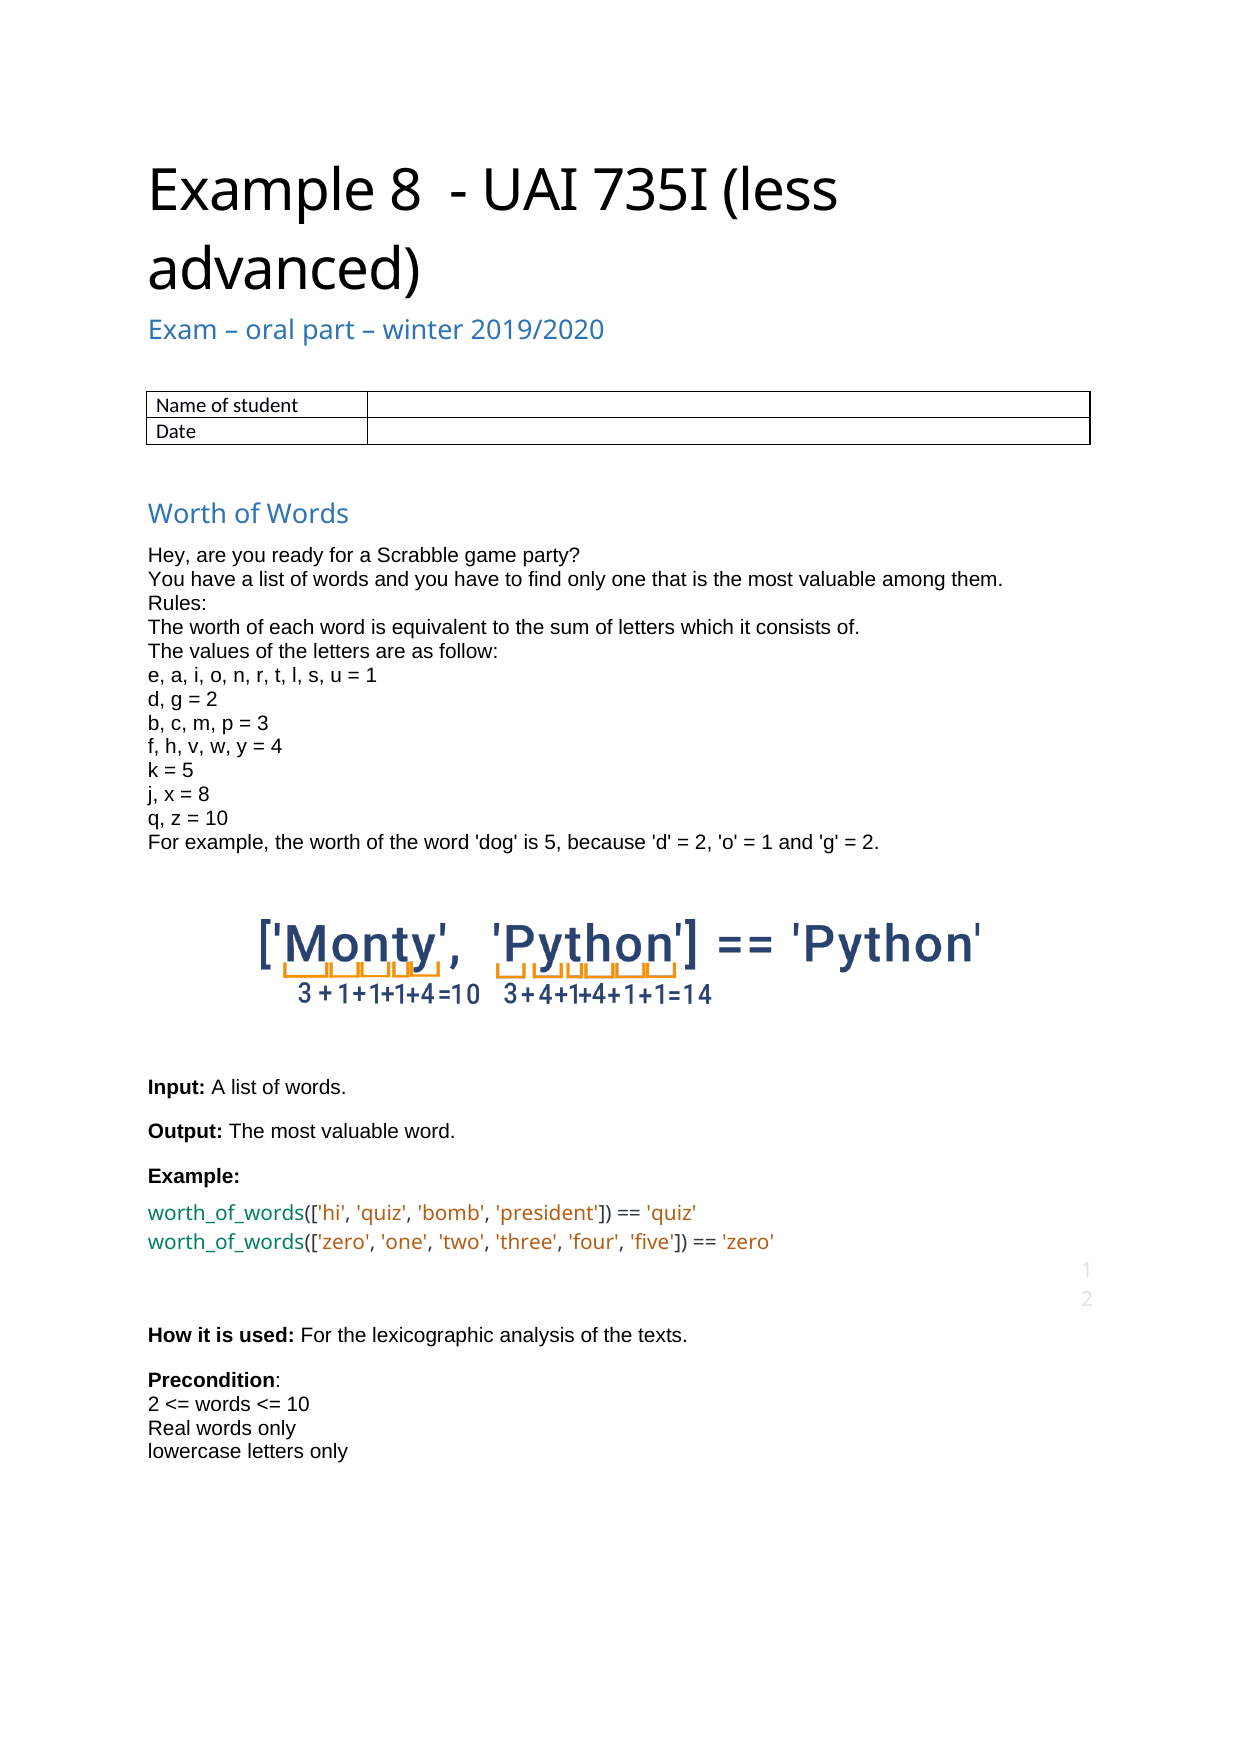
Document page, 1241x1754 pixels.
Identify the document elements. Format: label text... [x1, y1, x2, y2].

table_cell Date [147, 418, 156, 444]
text Output: The most valuable word. [148, 1119, 1093, 1143]
subtitle Exam – oral part – winter 2019/2020 [148, 311, 1093, 348]
text worth_of_words(['zero', 'one', 'two', 'three', 'four', 'five']) == 'zero' [148, 1227, 1093, 1255]
subtitle Worth of Words [148, 494, 1093, 531]
text Input: A list of words. [148, 1074, 1093, 1098]
text 1 [148, 1255, 1093, 1284]
text 2 [148, 1284, 1093, 1312]
text How it is used: For the lexicographic analysis of the texts. [148, 1323, 1093, 1347]
text Example 8 - UAI 735I (less advanced) [148, 148, 1093, 307]
text Hey, are you ready for a Scrabble game party? You have a list of words and you have to find only one that is the most valuable among them. Rules: The worth of each word is equivalent to the sum of letters which it consists of. The values of the letters are as follow: e, a, i, o, n, r, t, l, s, u = 1 d, g = 2 b, c, m, p = 3 f, h, v, w, y = 4 k = 5 j, x = 8 q, z = 10 For example, the worth of the word 'dog' is 5, because 'd' = 2, 'o' = 1 and 'g' = 2. [148, 543, 1093, 854]
picture [261, 919, 980, 1004]
table_header [368, 392, 377, 417]
table_cell Date [356, 418, 367, 444]
text worth_of_words(['hi', 'quiz', 'bomb', 'president']) == 'quiz' [148, 1198, 1093, 1227]
text Example: [148, 1164, 1093, 1188]
table_cell [368, 418, 377, 444]
text Precondition: 2 <= words <= 10 Real words only lowercase letters only [148, 1367, 1093, 1463]
table_cell [1079, 418, 1089, 444]
table_header [1079, 392, 1089, 417]
